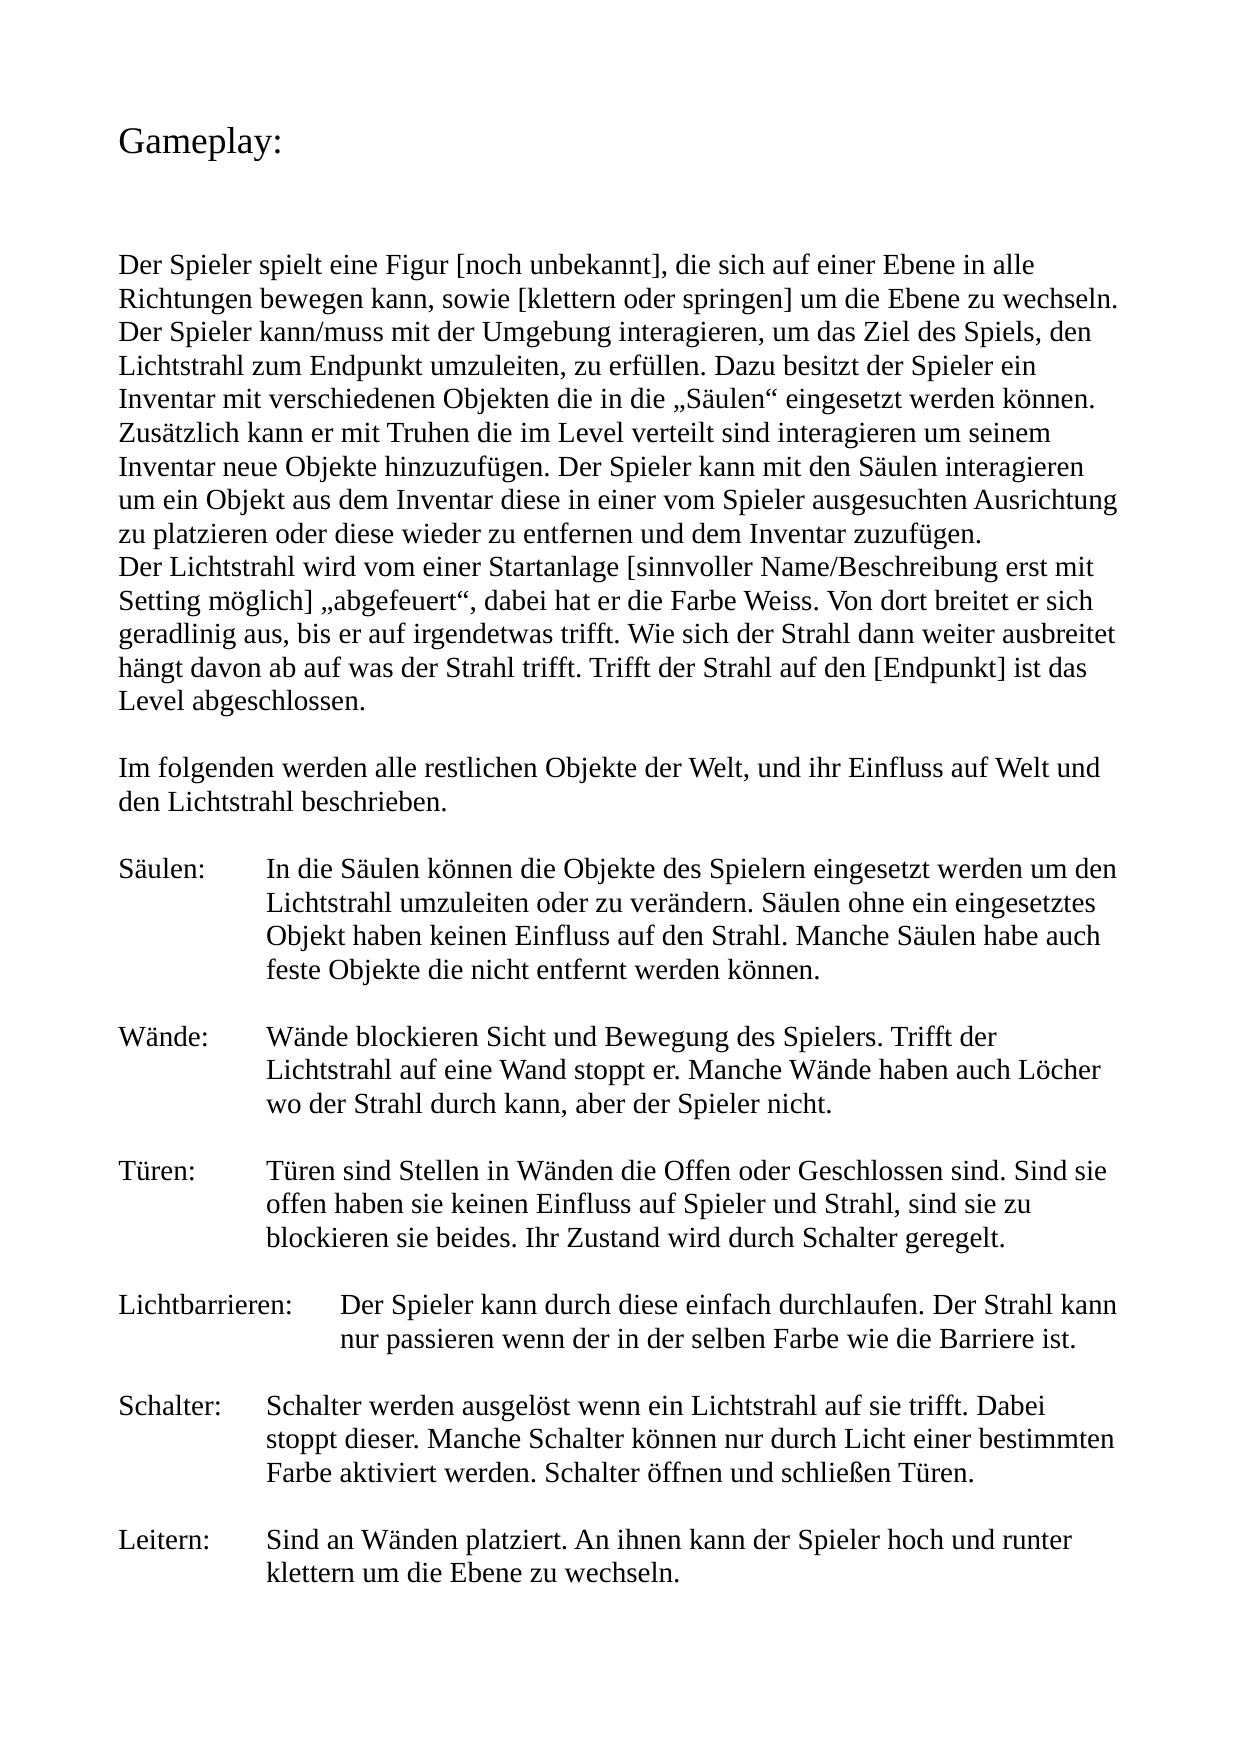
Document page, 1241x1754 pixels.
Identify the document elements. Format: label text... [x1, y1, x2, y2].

text Der Lichtstrahl wird vom einer Startanlage [sinnvoller Name/Beschreibung erst mit Setting möglich] „abgefeuert“, dabei hat er die Farbe Weiss. Von dort breitet er sich geradlinig aus, bis er auf irgendetwas trifft. Wie sich der Strahl dann weiter ausbreitet hängt davon ab auf was der Strahl trifft. Trifft der Strahl auf den [Endpunkt] ist das Level abgeschlossen. [118, 549, 1122, 717]
text Säulen: In die Säulen können die Objekte des Spielern eingesetzt werden um den Lichtstrahl umzuleiten oder zu verändern. Säulen ohne ein eingesetztes Objekt haben keinen Einfluss auf den Strahl. Manche Säulen habe auch feste Objekte die nicht entfernt werden können. [118, 851, 1122, 985]
text Gameplay: [118, 118, 1122, 161]
text Lichtbarrieren: Der Spieler kann durch diese einfach durchlaufen. Der Strahl kann nur passieren wenn der in der selben Farbe wie die Barriere ist. [118, 1287, 1122, 1354]
text Der Spieler spielt eine Figur [noch unbekannt], die sich auf einer Ebene in alle Richtungen bewegen kann, sowie [klettern oder springen] um die Ebene zu wechseln. Der Spieler kann/muss mit der Umgebung interagieren, um das Ziel des Spiels, den Lichtstrahl zum Endpunkt umzuleiten, zu erfüllen. Dazu besitzt der Spieler ein Inventar mit verschiedenen Objekten die in die „Säulen“ eingesetzt werden können. Zusätzlich kann er mit Truhen die im Level verteilt sind interagieren um seinem Inventar neue Objekte hinzuzufügen. Der Spieler kann mit den Säulen interagieren um ein Objekt aus dem Inventar diese in einer vom Spieler ausgesuchten Ausrichtung zu platzieren oder diese wieder zu entfernen und dem Inventar zuzufügen. [118, 247, 1122, 549]
text Schalter: Schalter werden ausgelöst wenn ein Lichtstrahl auf sie trifft. Dabei stoppt dieser. Manche Schalter können nur durch Licht einer bestimmten [118, 1388, 1122, 1455]
text Farbe aktiviert werden. Schalter öffnen und schließen Türen. [118, 1455, 1122, 1488]
text Wände: Wände blockieren Sicht und Bewegung des Spielers. Trifft der Lichtstrahl auf eine Wand stoppt er. Manche Wände haben auch Löcher wo der Strahl durch kann, aber der Spieler nicht. [118, 1019, 1122, 1119]
text Leitern: Sind an Wänden platziert. An ihnen kann der Spieler hoch und runter klettern um die Ebene zu wechseln. [118, 1522, 1122, 1589]
text Türen: Türen sind Stellen in Wänden die Offen oder Geschlossen sind. Sind sie offen haben sie keinen Einfluss auf Spieler und Strahl, sind sie zu blockieren sie beides. Ihr Zustand wird durch Schalter geregelt. [118, 1153, 1122, 1254]
text Im folgenden werden alle restlichen Objekte der Welt, und ihr Einfluss auf Welt und den Lichtstrahl beschrieben. [118, 751, 1122, 818]
